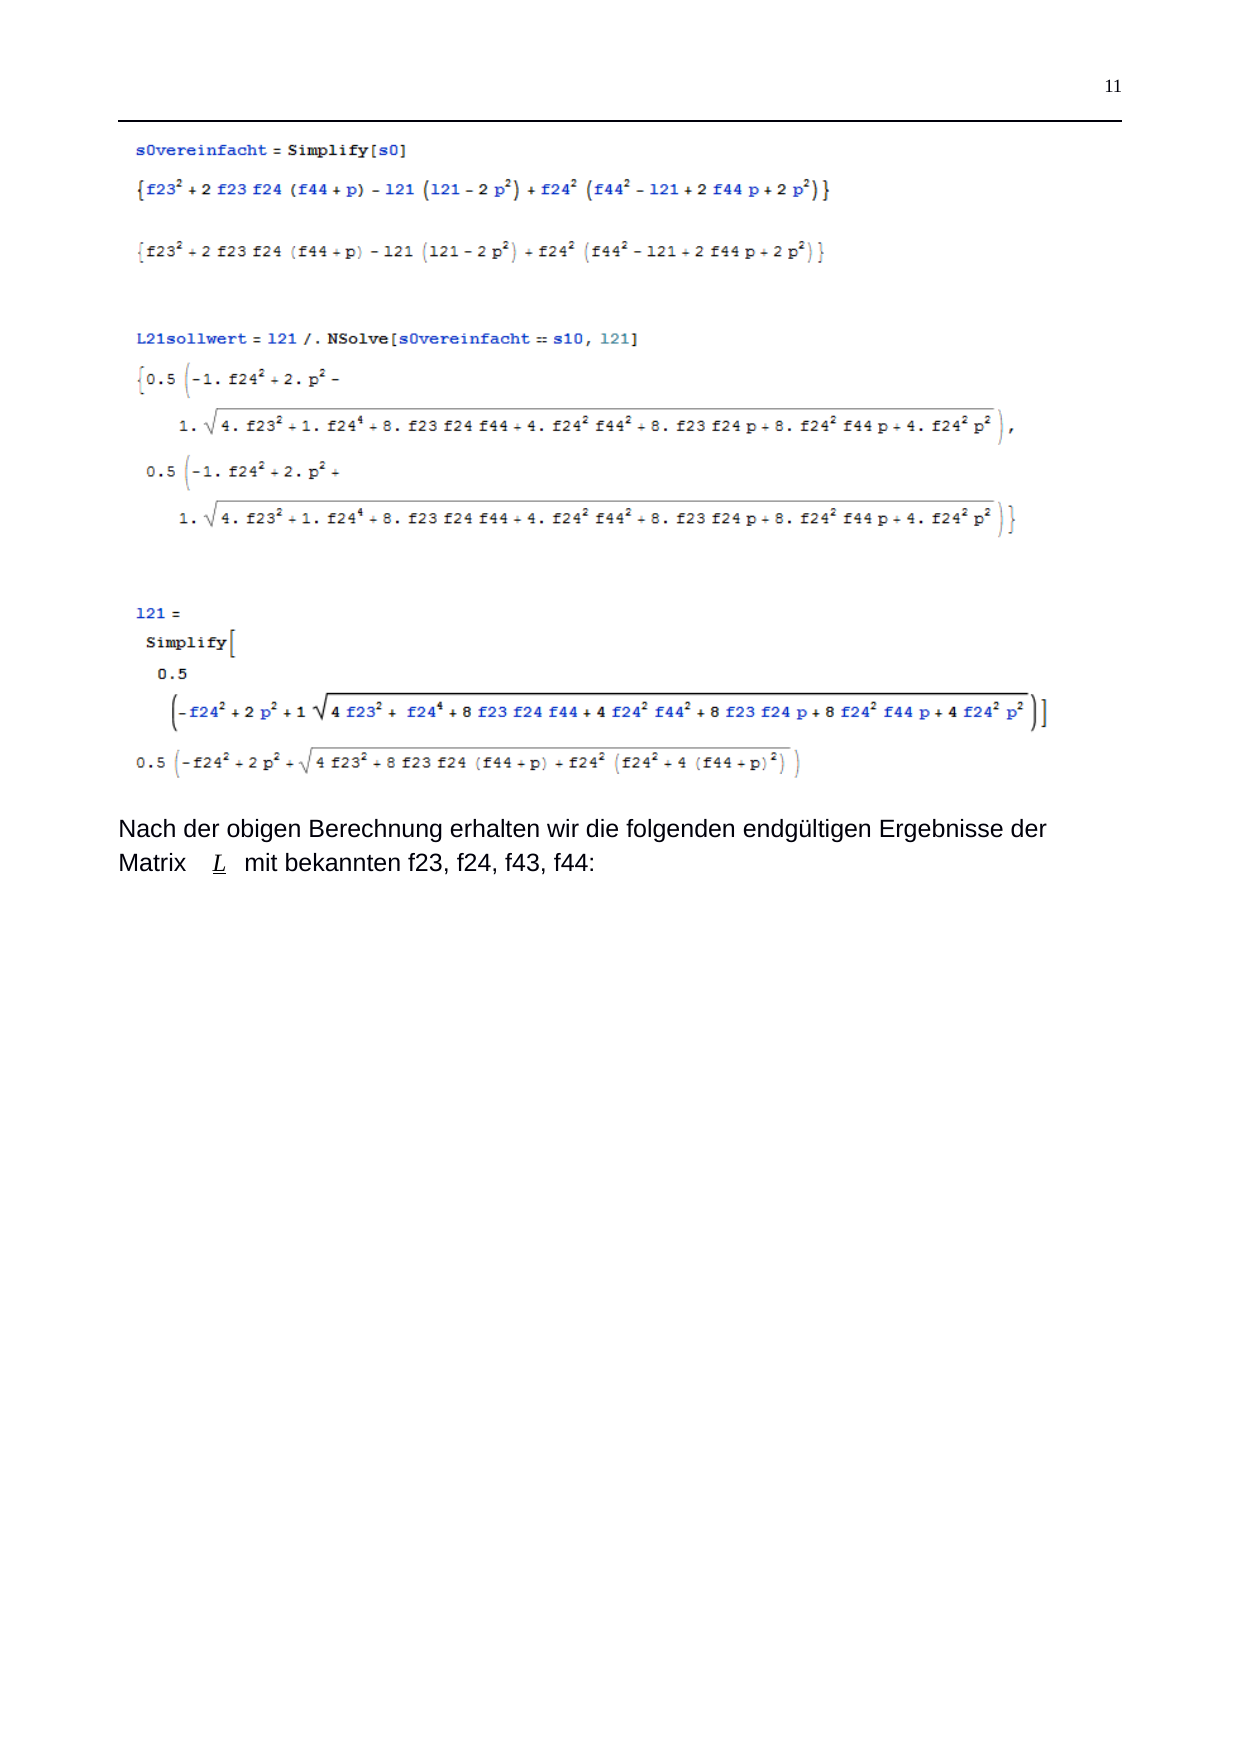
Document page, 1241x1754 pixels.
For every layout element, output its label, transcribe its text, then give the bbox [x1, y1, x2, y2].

text Nach der obigen Berechnung erhalten wir die folgenden endgültigen Ergebnisse der Matrix mit bekannten f23, f24, f43, f44: [118, 814, 1122, 877]
picture [118, 122, 1064, 793]
